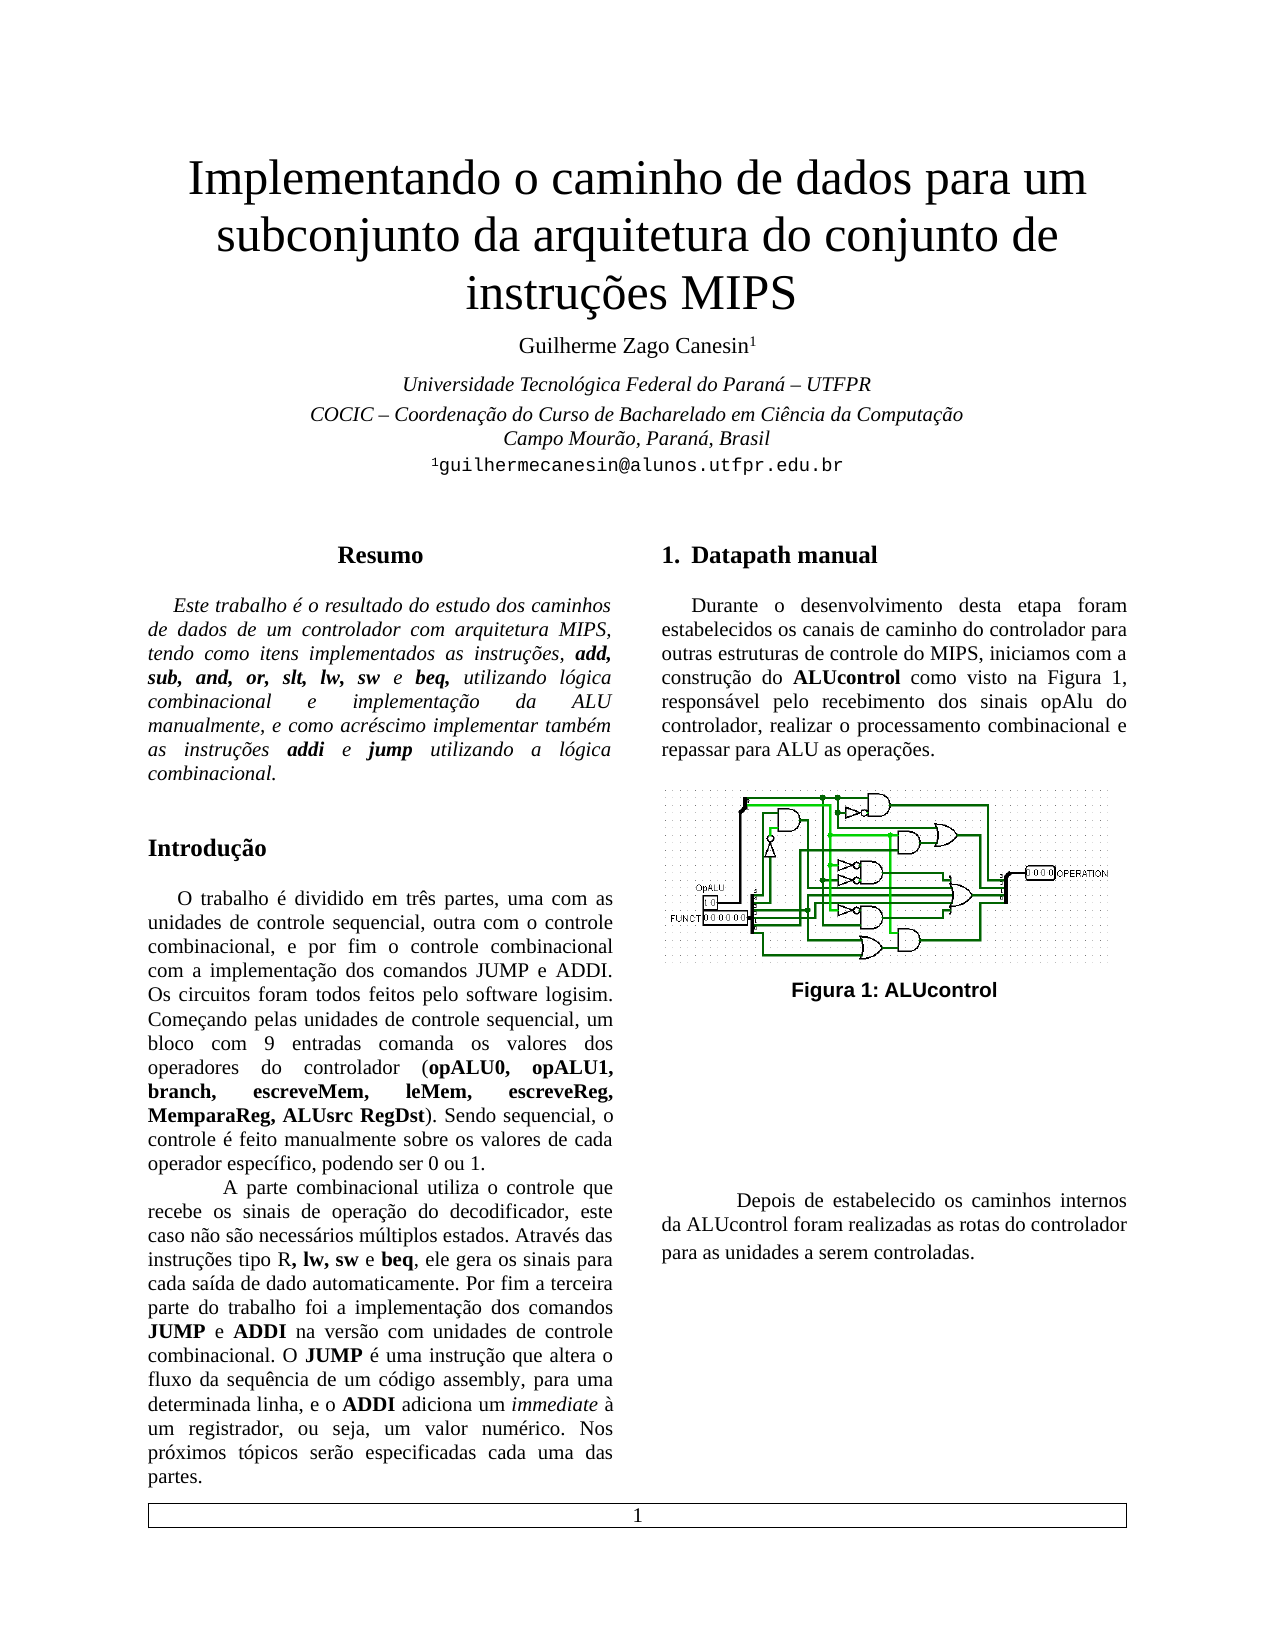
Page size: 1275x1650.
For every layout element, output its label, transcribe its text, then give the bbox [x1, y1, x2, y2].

title Resumo [148, 540, 613, 569]
text Este trabalho é o resultado do estudo dos caminhos de dados de um controlador com arquitetura MIPS, tendo como itens implementados as instruções, add, sub, and, or, slt, lw, sw e beq, utilizando lógica combinacional e implementação da ALU manualmente, e como acréscimo implementar também as instruções addi e jump utilizando a lógica combinacional. [148, 593, 613, 785]
title Implementando o caminho de dados para um subconjunto da arquitetura do conjunto de instruções MIPS [148, 148, 1127, 320]
text O trabalho é dividido em três partes, uma com as unidades de controle sequencial, outra com o controle combinacional, e por fim o controle combinacional com a implementação dos comandos JUMP e ADDI. Os circuitos foram todos feitos pelo software logisim. Começando pelas unidades de controle sequencial, um bloco com 9 entradas comanda os valores dos operadores do controlador (opALU0, opALU1, branch, escreveMem, leMem, escreveReg, MemparaReg, ALUsrc RegDst). Sendo sequencial, o controle é feito manualmente sobre os valores de cada operador específico, podendo ser 0 ou 1. [148, 886, 613, 1175]
text Figura 1: ALUcontrol [663, 977, 1126, 1001]
subtitle Introdução [148, 833, 613, 862]
text Guilherme Zago Canesin1 [148, 333, 1127, 359]
text COCIC – Coordenação do Curso de Bacharelado em Ciência da Computação Campo Mourão, Paraná, Brasil [148, 402, 1127, 450]
text Depois de estabelecido os caminhos internos da ALUcontrol foram realizadas as rotas do controlador para as unidades a serem controladas. [661, 1014, 1127, 1265]
text 1guilhermecanesin@alunos.utfpr.edu.br [148, 456, 1127, 499]
text A parte combinacional utiliza o controle que recebe os sinais de operação do decodificador, este caso não são necessários múltiplos estados. Através das instruções tipo R, lw, sw e beq, ele gera os sinais para cada saída de dado automaticamente. Por fim a terceira parte do trabalho foi a implementação dos comandos JUMP e ADDI na versão com unidades de controle combinacional. O JUMP é uma instrução que altera o fluxo da sequência de um código assembly, para uma determinada linha, e o ADDI adiciona um immediate à um registrador, ou seja, um valor numérico. Nos próximos tópicos serão especificadas cada uma das partes. [148, 1175, 613, 1488]
text Universidade Tecnológica Federal do Paraná – UTFPR [148, 371, 1127, 396]
subtitle Datapath manual [661, 540, 1127, 569]
text Durante o desenvolvimento desta etapa foram estabelecidos os canais de caminho do controlador para outras estruturas de controle do MIPS, iniciamos com a construção do ALUcontrol como visto na Figura 1, responsável pelo recebimento dos sinais opAlu do controlador, realizar o processamento combinacional e repassar para ALU as operações. [661, 593, 1127, 761]
